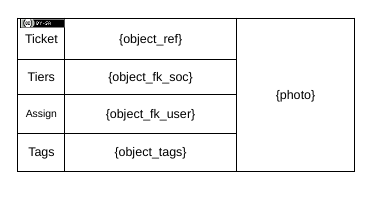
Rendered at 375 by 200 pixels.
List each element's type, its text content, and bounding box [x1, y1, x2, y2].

table_header {object_ref} [65, 19, 236, 59]
table_header {photo} [237, 19, 354, 171]
table_cell Assign [18, 95, 64, 133]
table_cell Tags [18, 134, 64, 171]
table_cell {object_tags} [65, 134, 236, 171]
table_cell {object_fk_soc} [65, 60, 236, 94]
picture [20, 19, 65, 28]
table_cell Tiers [18, 60, 64, 94]
table_header Ticket [18, 19, 64, 59]
table_cell {object_fk_user} [65, 95, 236, 133]
